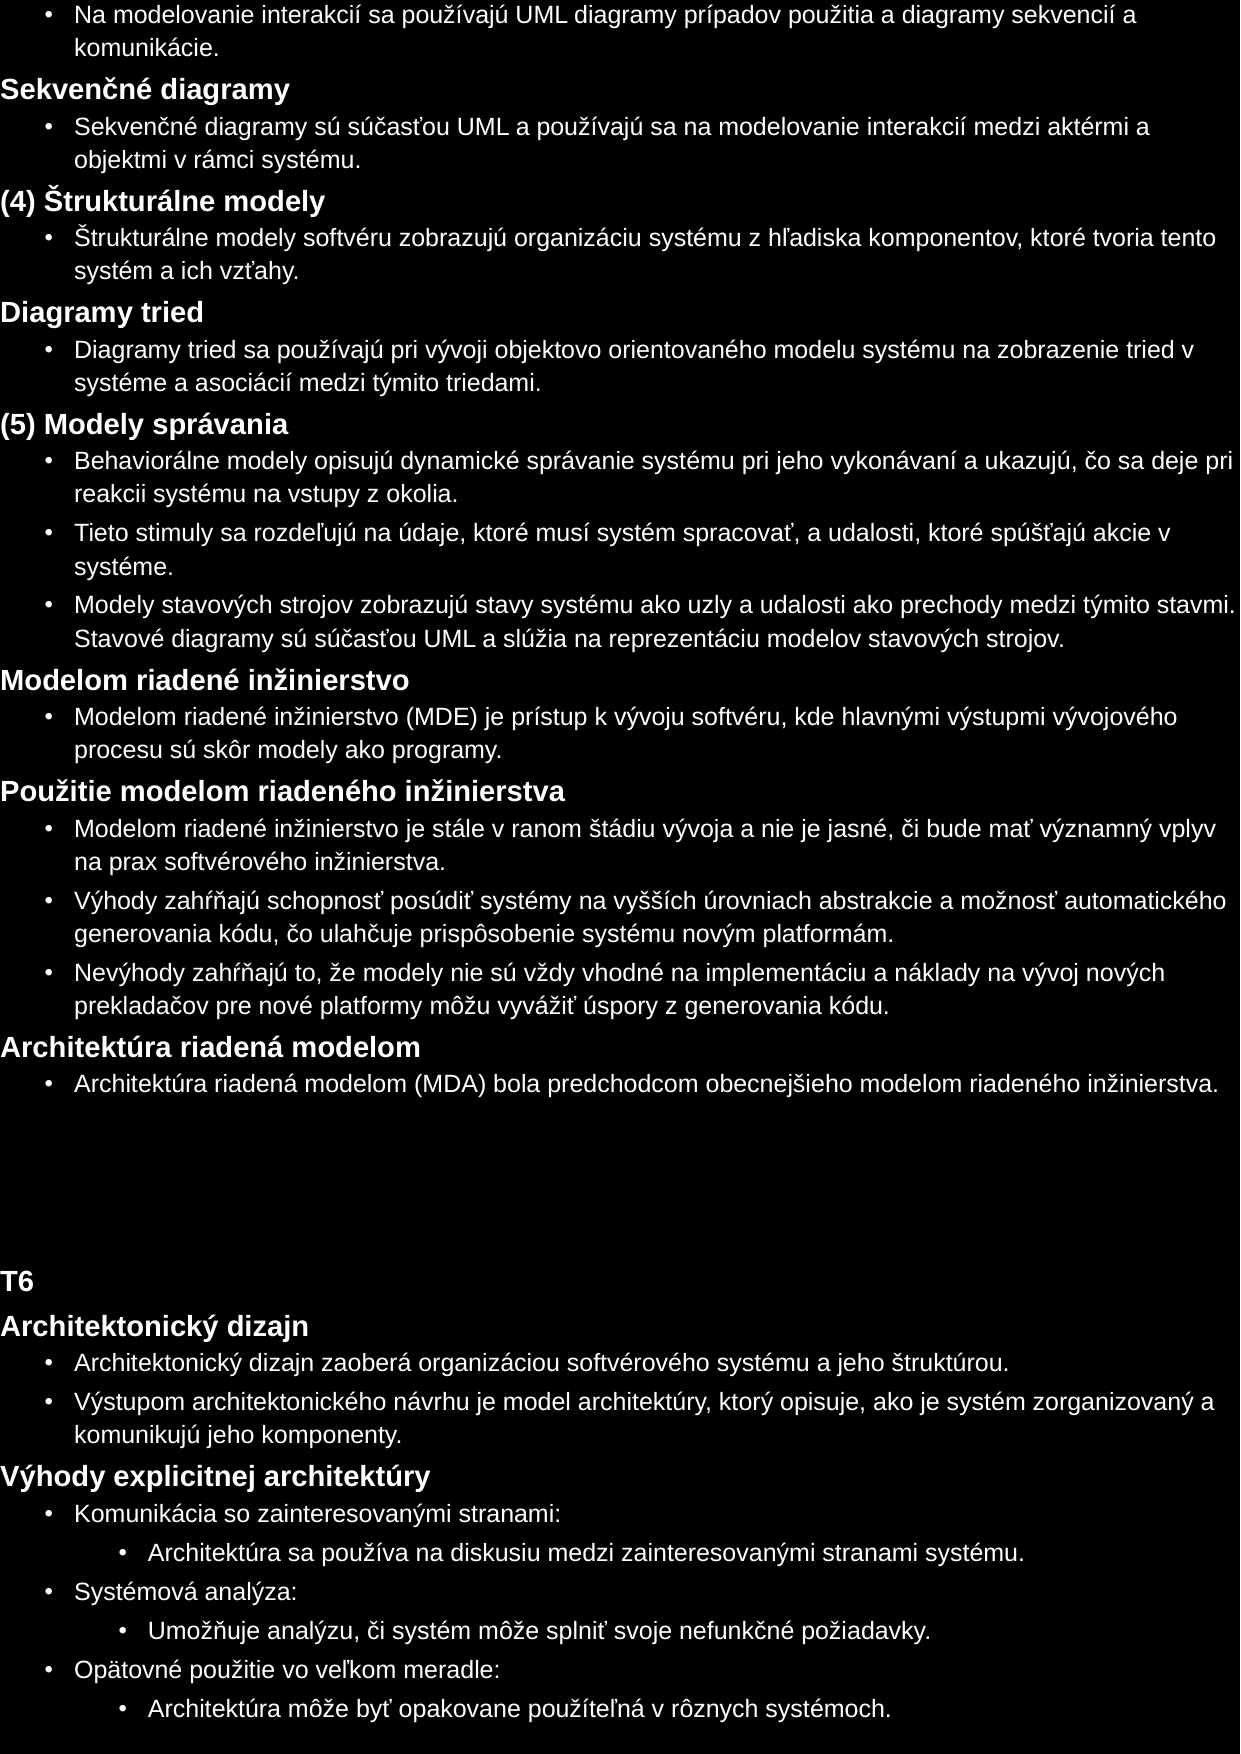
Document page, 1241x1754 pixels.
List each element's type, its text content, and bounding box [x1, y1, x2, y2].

list Komunikácia so zainteresovanými stranami: [44, 1499, 1240, 1528]
subtitle (4) Štrukturálne modely [0, 184, 1240, 217]
list Architektúra riadená modelom (MDA) bola predchodcom obecnejšieho modelom riadeného inžinierstva. [44, 1069, 1240, 1098]
list Sekvenčné diagramy sú súčasťou UML a používajú sa na modelovanie interakcií medzi aktérmi a objektmi v rámci systému. [44, 112, 1240, 173]
subtitle Diagramy tried [0, 295, 1240, 329]
list Modelom riadené inžinierstvo (MDE) je prístup k vývoju softvéru, kde hlavnými výstupmi vývojového procesu sú skôr modely ako programy. [44, 702, 1240, 764]
list Na modelovanie interakcií sa používajú UML diagramy prípadov použitia a diagramy sekvencií a komunikácie. [44, 0, 1240, 62]
subtitle Použitie modelom riadeného inžinierstva [0, 774, 1240, 808]
list Architektúra môže byť opakovane použíteľná v rôznych systémoch. [118, 1694, 1240, 1723]
list Diagramy tried sa používajú pri vývoji objektovo orientovaného modelu systému na zobrazenie tried v systéme a asociácií medzi týmito triedami. [44, 335, 1240, 397]
list Nevýhody zahŕňajú to, že modely nie sú vždy vhodné na implementáciu a náklady na vývoj nových prekladačov pre nové platformy môžu vyvážiť úspory z generovania kódu. [44, 958, 1240, 1019]
subtitle Architektúra riadená modelom [0, 1030, 1240, 1063]
list Architektúra sa používa na diskusiu medzi zainteresovanými stranami systému. [118, 1538, 1240, 1567]
text T6 [0, 1264, 1240, 1298]
subtitle Sekvenčné diagramy [0, 72, 1240, 106]
list Opätovné použitie vo veľkom meradle: [44, 1655, 1240, 1684]
list Umožňuje analýzu, či systém môže splniť svoje nefunkčné požiadavky. [118, 1616, 1240, 1645]
subtitle Modelom riadené inžinierstvo [0, 662, 1240, 696]
list Modely stavových strojov zobrazujú stavy systému ako uzly a udalosti ako prechody medzi týmito stavmi. Stavové diagramy sú súčasťou UML a slúžia na reprezentáciu modelov stavových strojov. [44, 590, 1240, 652]
list Štrukturálne modely softvéru zobrazujú organizáciu systému z hľadiska komponentov, ktoré tvoria tento systém a ich vzťahy. [44, 223, 1240, 285]
subtitle (5) Modely správania [0, 407, 1240, 440]
list Tieto stimuly sa rozdeľujú na údaje, ktoré musí systém spracovať, a udalosti, ktoré spúšťajú akcie v systéme. [44, 518, 1240, 580]
list Výhody zahŕňajú schopnosť posúdiť systémy na vyšších úrovniach abstrakcie a možnosť automatického generovania kódu, čo ulahčuje prispôsobenie systému novým platformám. [44, 886, 1240, 947]
list Behaviorálne modely opisujú dynamické správanie systému pri jeho vykonávaní a ukazujú, čo sa deje pri reakcii systému na vstupy z okolia. [44, 446, 1240, 508]
list Výstupom architektonického návrhu je model architektúry, ktorý opisuje, ako je systém zorganizovaný a komunikujú jeho komponenty. [44, 1387, 1240, 1449]
subtitle Výhody explicitnej architektúry [0, 1459, 1240, 1493]
list Architektonický dizajn zaoberá organizáciou softvérového systému a jeho štruktúrou. [44, 1348, 1240, 1377]
subtitle Architektonický dizajn [0, 1309, 1240, 1342]
list Modelom riadené inžinierstvo je stále v ranom štádiu vývoja a nie je jasné, či bude mať významný vplyv na prax softvérového inžinierstva. [44, 813, 1240, 875]
list Systémová analýza: [44, 1577, 1240, 1606]
